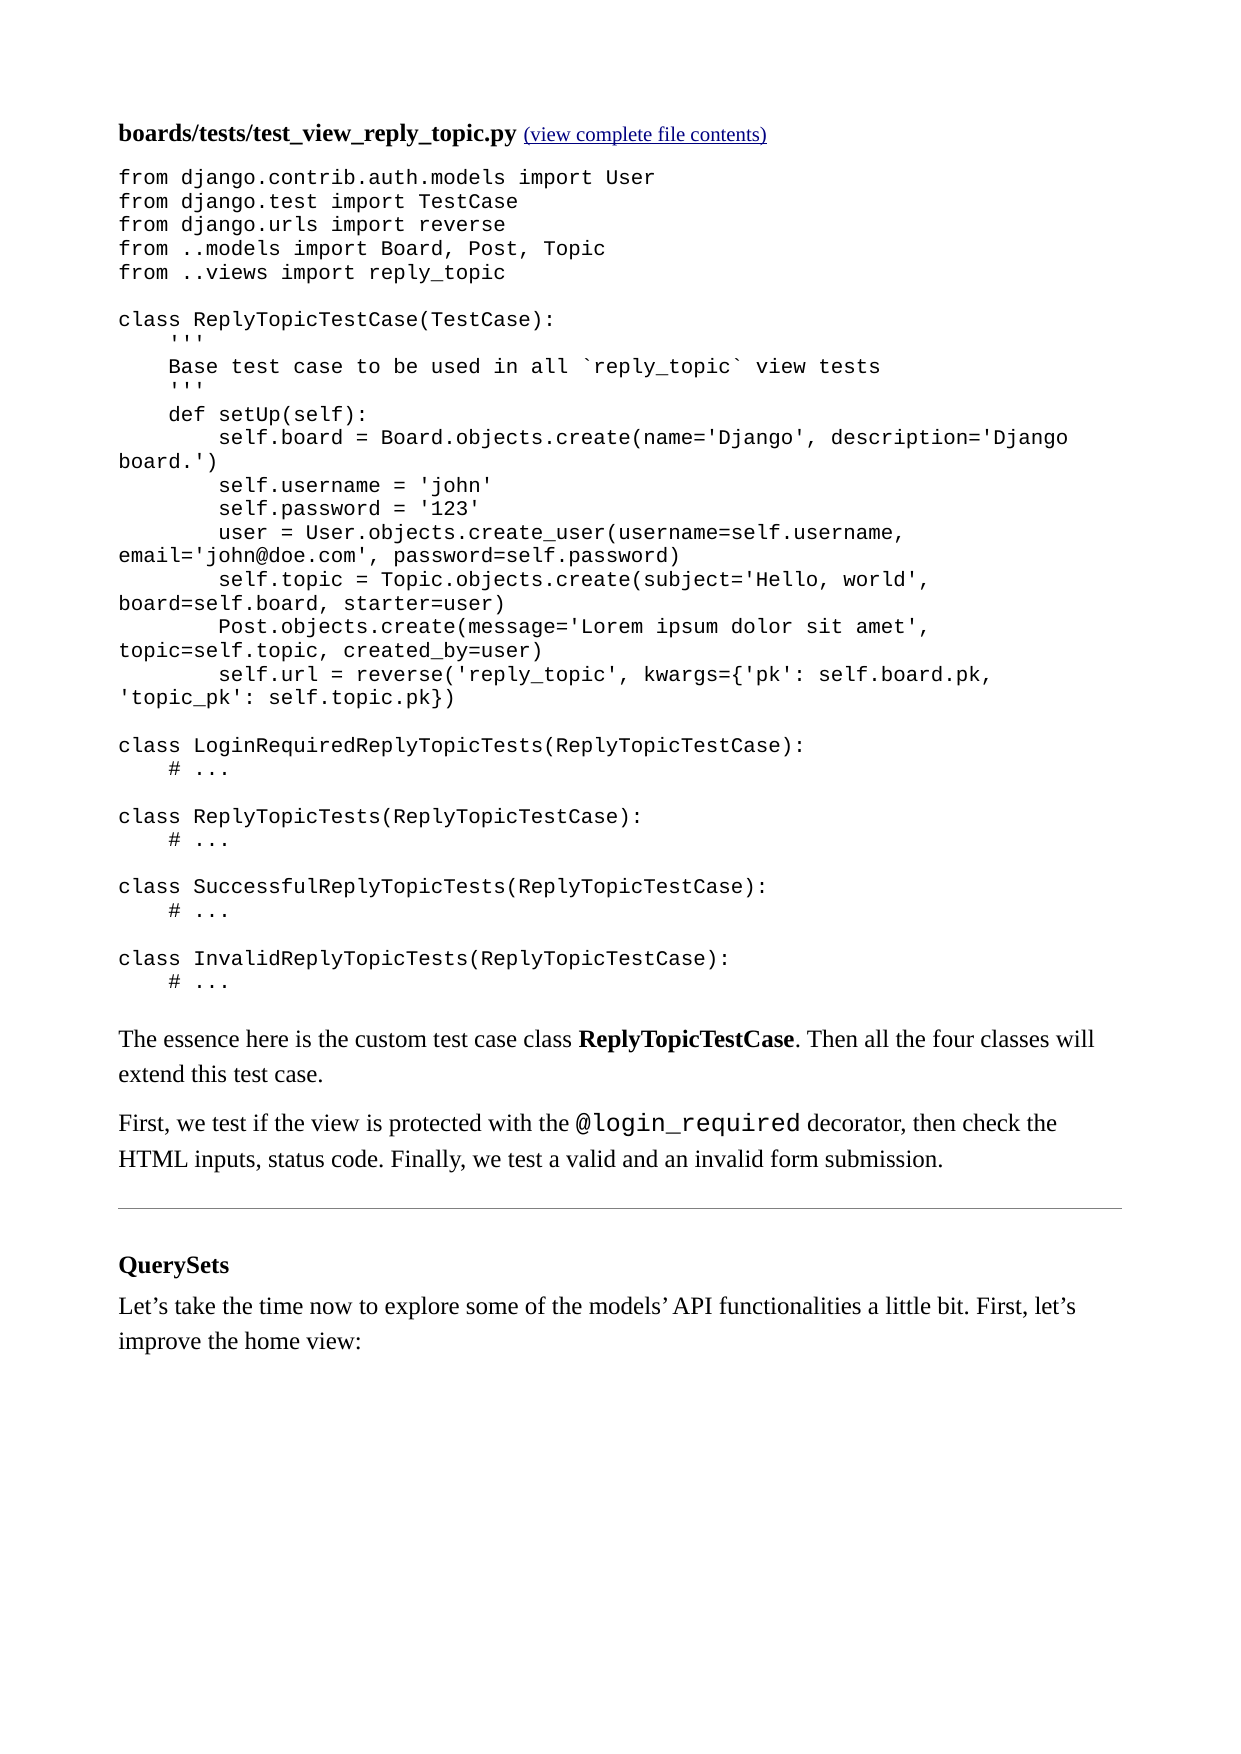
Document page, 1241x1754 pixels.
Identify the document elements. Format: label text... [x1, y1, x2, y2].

text # ... [118, 900, 1122, 924]
text self.topic = Topic.objects.create(subject='Hello, world', board=self.board, starter=user) [118, 569, 1122, 616]
text # ... [118, 758, 1122, 782]
text self.url = reverse('reply_topic', kwargs={'pk': self.board.pk, 'topic_pk': self.topic.pk}) [118, 664, 1122, 711]
text self.board = Board.objects.create(name='Django', description='Django board.') [118, 427, 1122, 474]
text ''' [118, 333, 1122, 356]
text user = User.objects.create_user(username=self.username, email='john@doe.com', password=self.password) [118, 522, 1122, 569]
text from django.urls import reverse [118, 214, 1122, 238]
text Post.objects.create(message='Lorem ipsum dolor sit amet', topic=self.topic, created_by=user) [118, 616, 1122, 664]
text from ..views import reply_topic [118, 262, 1122, 285]
text from ..models import Board, Post, Topic [118, 238, 1122, 262]
text class LoginRequiredReplyTopicTests(ReplyTopicTestCase): [118, 735, 1122, 758]
text from django.contrib.auth.models import User [118, 167, 1122, 191]
text ''' [118, 380, 1122, 404]
text self.username = 'john' [118, 474, 1122, 498]
text from django.test import TestCase [118, 191, 1122, 214]
text boards/tests/test_view_reply_topic.py (view complete file contents) [118, 118, 1122, 147]
text The essence here is the custom test case class ReplyTopicTestCase. Then all the four classes will extend this test case. [118, 1024, 1122, 1087]
text class ReplyTopicTests(ReplyTopicTestCase): [118, 806, 1122, 829]
text Let’s take the time now to explore some of the models’ API functionalities a little bit. First, let’s improve the home view: [118, 1291, 1122, 1354]
subtitle QuerySets [118, 1250, 1122, 1279]
text def setUp(self): [118, 404, 1122, 427]
text Base test case to be used in all `reply_topic` view tests [118, 356, 1122, 380]
text # ... [118, 971, 1122, 995]
text class SuccessfulReplyTopicTests(ReplyTopicTestCase): [118, 877, 1122, 900]
text First, we test if the view is protected with the @login_required decorator, then check the HTML inputs, status code. Finally, we test a valid and an invalid form submission. [118, 1108, 1122, 1173]
text class InvalidReplyTopicTests(ReplyTopicTestCase): [118, 947, 1122, 971]
text # ... [118, 829, 1122, 853]
text self.password = '123' [118, 498, 1122, 522]
text class ReplyTopicTestCase(TestCase): [118, 309, 1122, 333]
